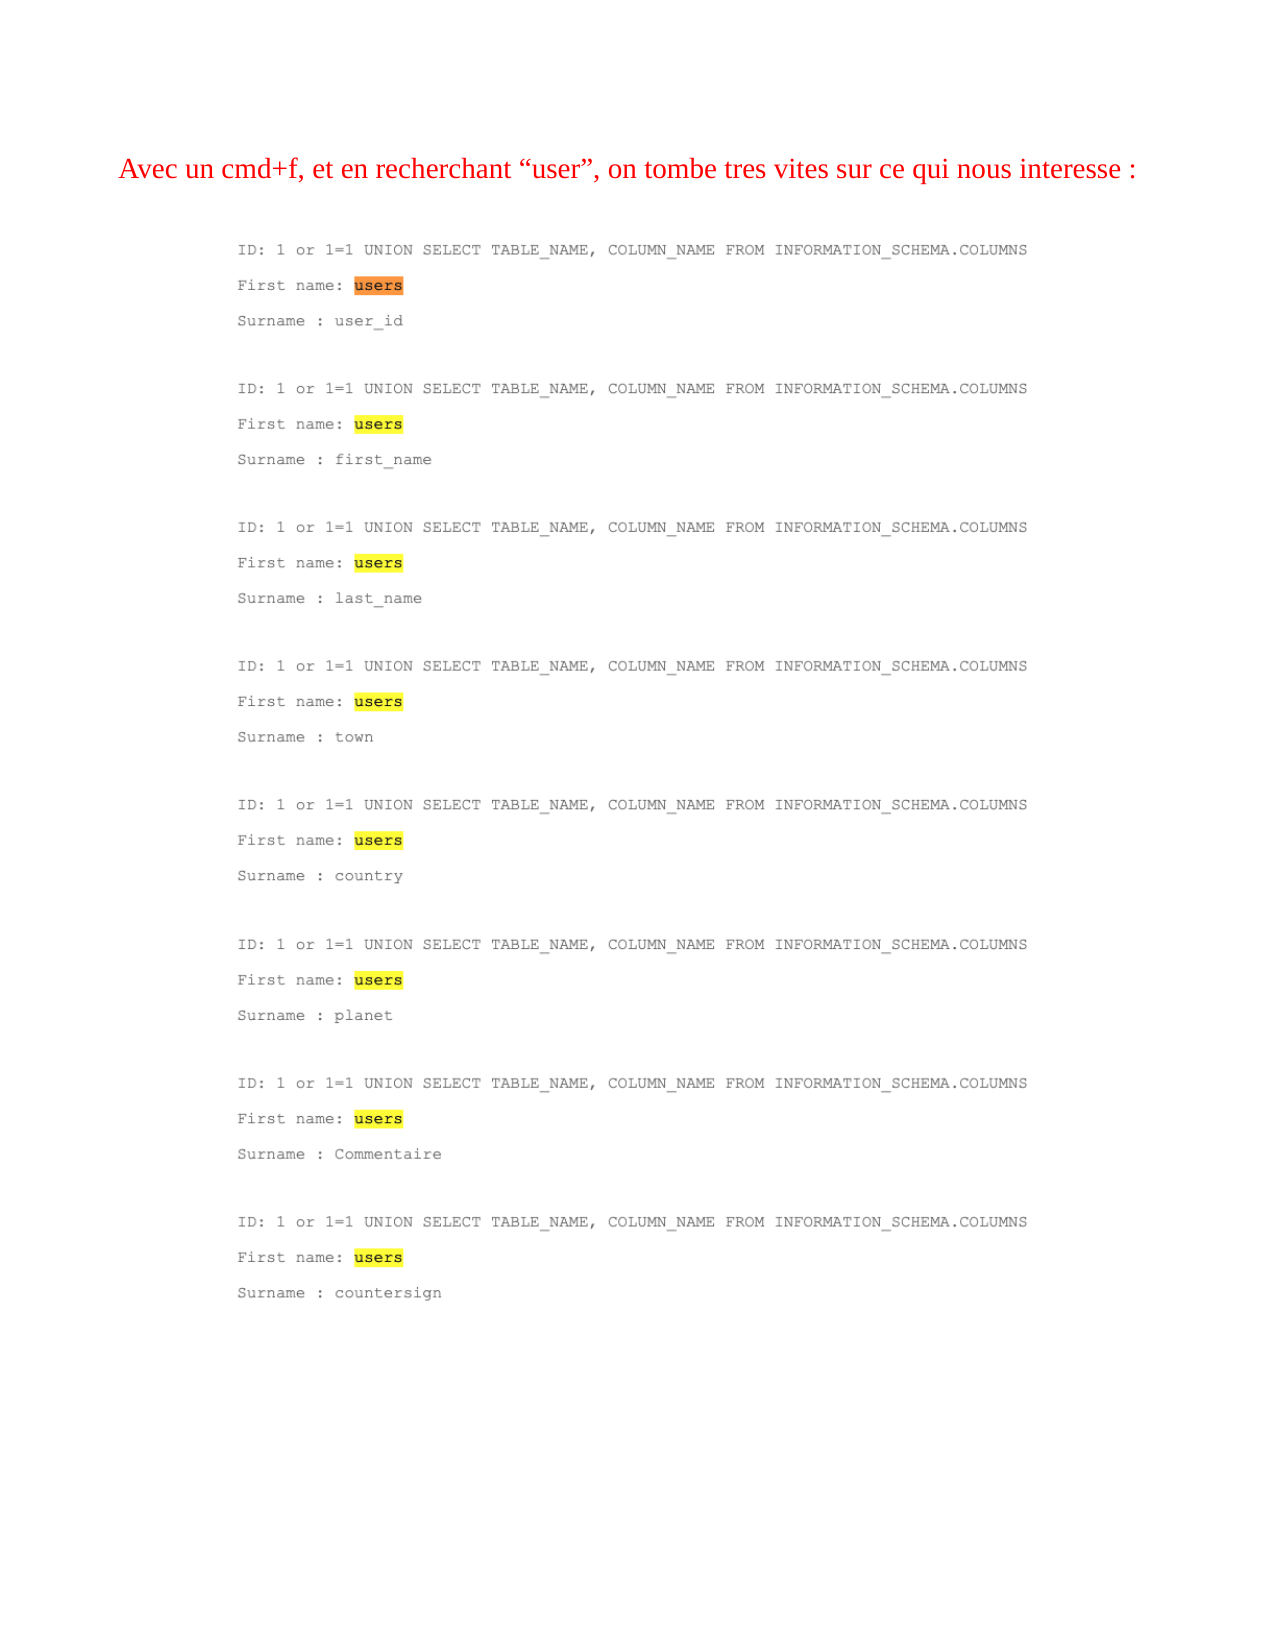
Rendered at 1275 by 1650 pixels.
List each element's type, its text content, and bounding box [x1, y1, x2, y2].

text Avec un cmd+f, et en recherchant “user”, on tombe tres vites sur ce qui nous interesse : [118, 152, 1157, 185]
picture [223, 218, 1052, 1311]
